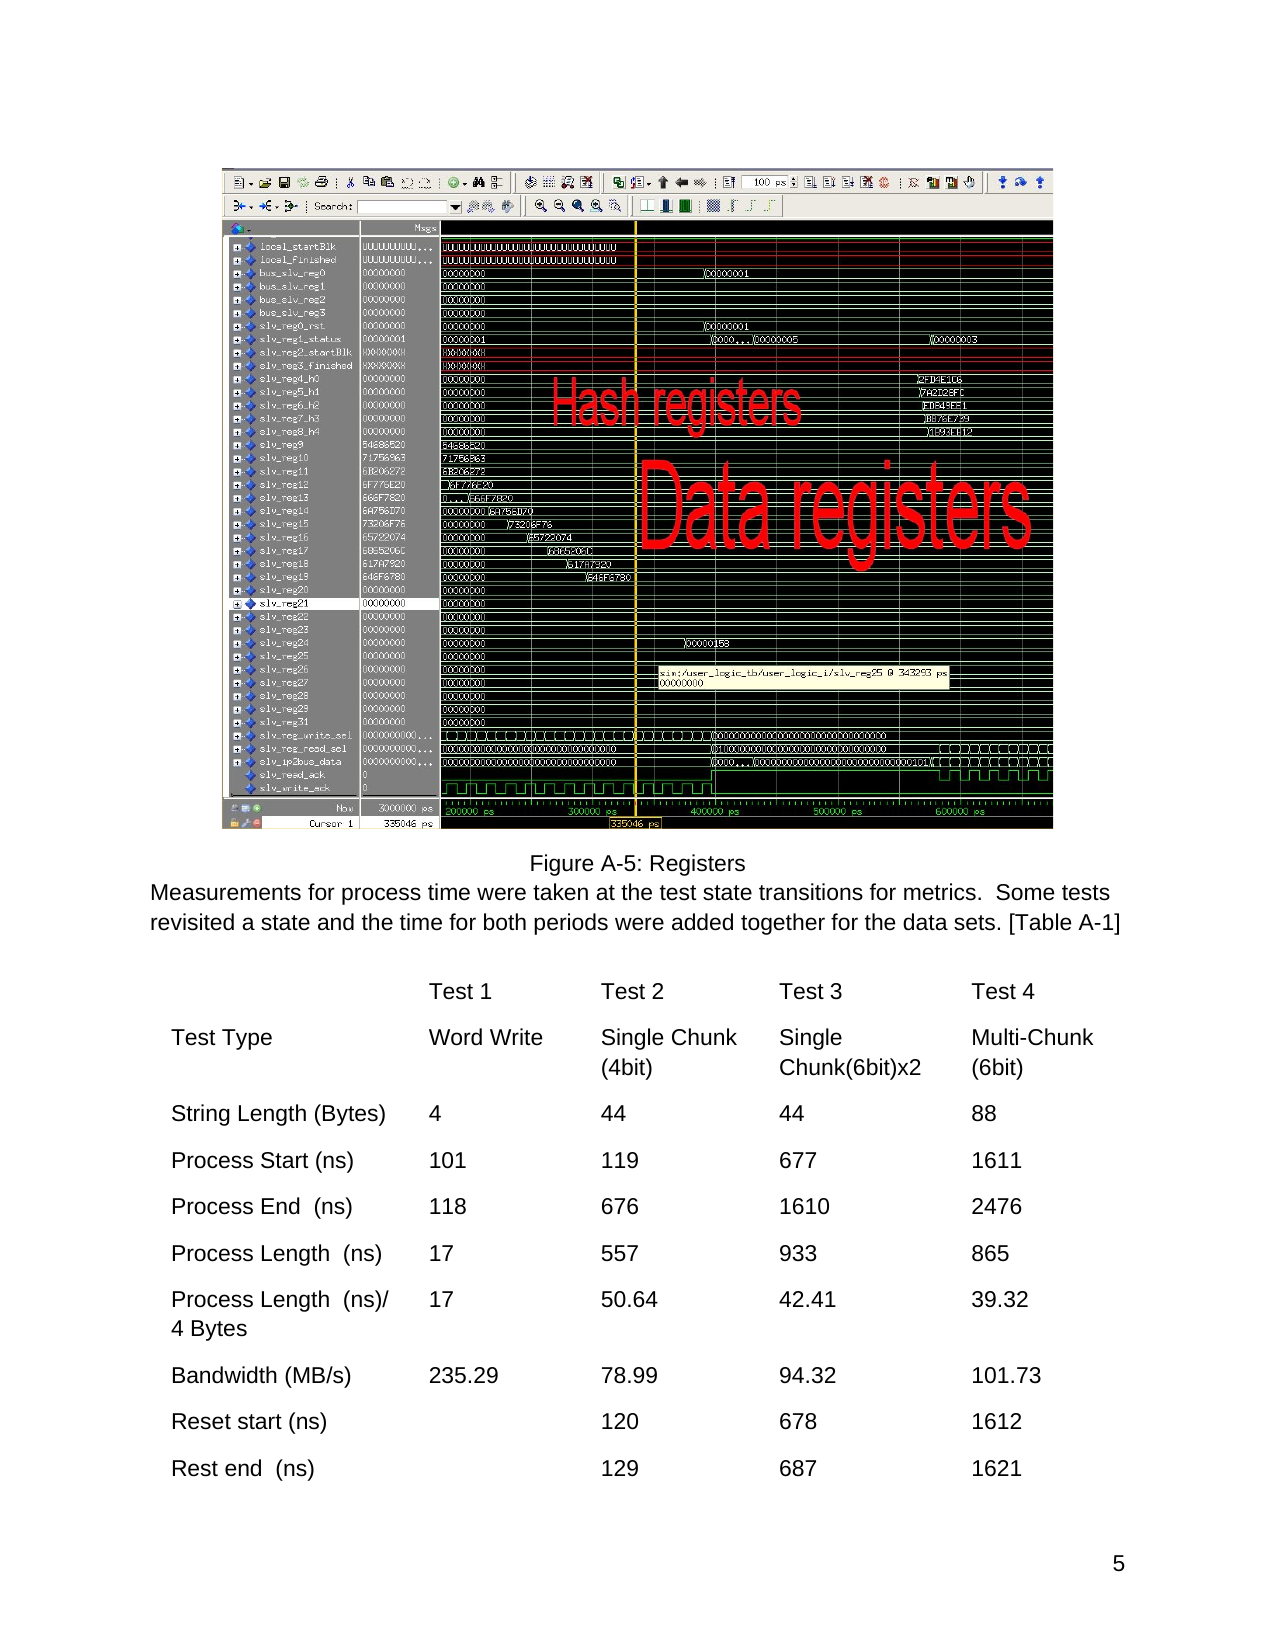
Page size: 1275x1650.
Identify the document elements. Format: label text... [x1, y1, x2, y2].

table_cell 118 [418, 1183, 590, 1230]
table_cell Process Start (ns) [160, 1137, 418, 1183]
table_cell 78.99 [590, 1352, 768, 1398]
table_cell 2476 [961, 1183, 1135, 1230]
table_cell 676 [590, 1183, 768, 1230]
table_cell [418, 1399, 590, 1445]
table_cell [418, 1445, 590, 1491]
table_cell Single Chunk (4bit) [590, 1015, 768, 1090]
table_cell 677 [769, 1137, 961, 1183]
table_cell 119 [590, 1137, 768, 1183]
table_cell 1621 [961, 1445, 1135, 1491]
table_header [160, 968, 418, 1014]
table_cell Word Write [418, 1015, 590, 1090]
picture [221, 168, 1054, 829]
table_cell 1610 [769, 1183, 961, 1230]
table_cell Process End (ns) [160, 1183, 418, 1230]
table_header Test 3 [769, 968, 961, 1014]
table_cell Process Length (ns)/ 4 Bytes [160, 1276, 418, 1352]
table_cell 557 [590, 1230, 768, 1276]
table_cell 44 [590, 1090, 768, 1137]
table_header Test 2 [590, 968, 768, 1014]
table_header Test 4 [961, 968, 1135, 1014]
table_cell 50.64 [590, 1276, 768, 1352]
table_cell 129 [590, 1445, 768, 1491]
table_cell 1611 [961, 1137, 1135, 1183]
text Measurements for process time were taken at the test state transitions for metrics. Some tests revisited a state and the time for both periods were added together for the data sets. [Table A-1] [150, 880, 1125, 935]
table_cell 39.32 [961, 1276, 1135, 1352]
table_cell Multi-Chunk (6bit) [961, 1015, 1135, 1090]
table_cell 17 [418, 1230, 590, 1276]
table_cell Single Chunk(6bit)x2 [769, 1015, 961, 1090]
table_cell 17 [418, 1276, 590, 1352]
table_cell 88 [961, 1090, 1135, 1137]
table_cell 42.41 [769, 1276, 961, 1352]
table_cell 120 [590, 1399, 768, 1445]
table_cell 44 [769, 1090, 961, 1137]
text Figure A-5: Registers [150, 851, 1125, 876]
table_cell String Length (Bytes) [160, 1090, 418, 1137]
table_cell 687 [769, 1445, 961, 1491]
table_cell 94.32 [769, 1352, 961, 1398]
table_cell Test Type [160, 1015, 418, 1090]
table_cell 235.29 [418, 1352, 590, 1398]
table_cell Bandwidth (MB/s) [160, 1352, 418, 1398]
table_cell Reset start (ns) [160, 1399, 418, 1445]
table_cell 865 [961, 1230, 1135, 1276]
table_cell 678 [769, 1399, 961, 1445]
table_cell 933 [769, 1230, 961, 1276]
table_cell Process Length (ns) [160, 1230, 418, 1276]
table_cell 101 [418, 1137, 590, 1183]
table_cell 101.73 [961, 1352, 1135, 1398]
table_header Test 1 [418, 968, 590, 1014]
table_cell 4 [418, 1090, 590, 1137]
table_cell Rest end (ns) [160, 1445, 418, 1491]
table_cell 1612 [961, 1399, 1135, 1445]
